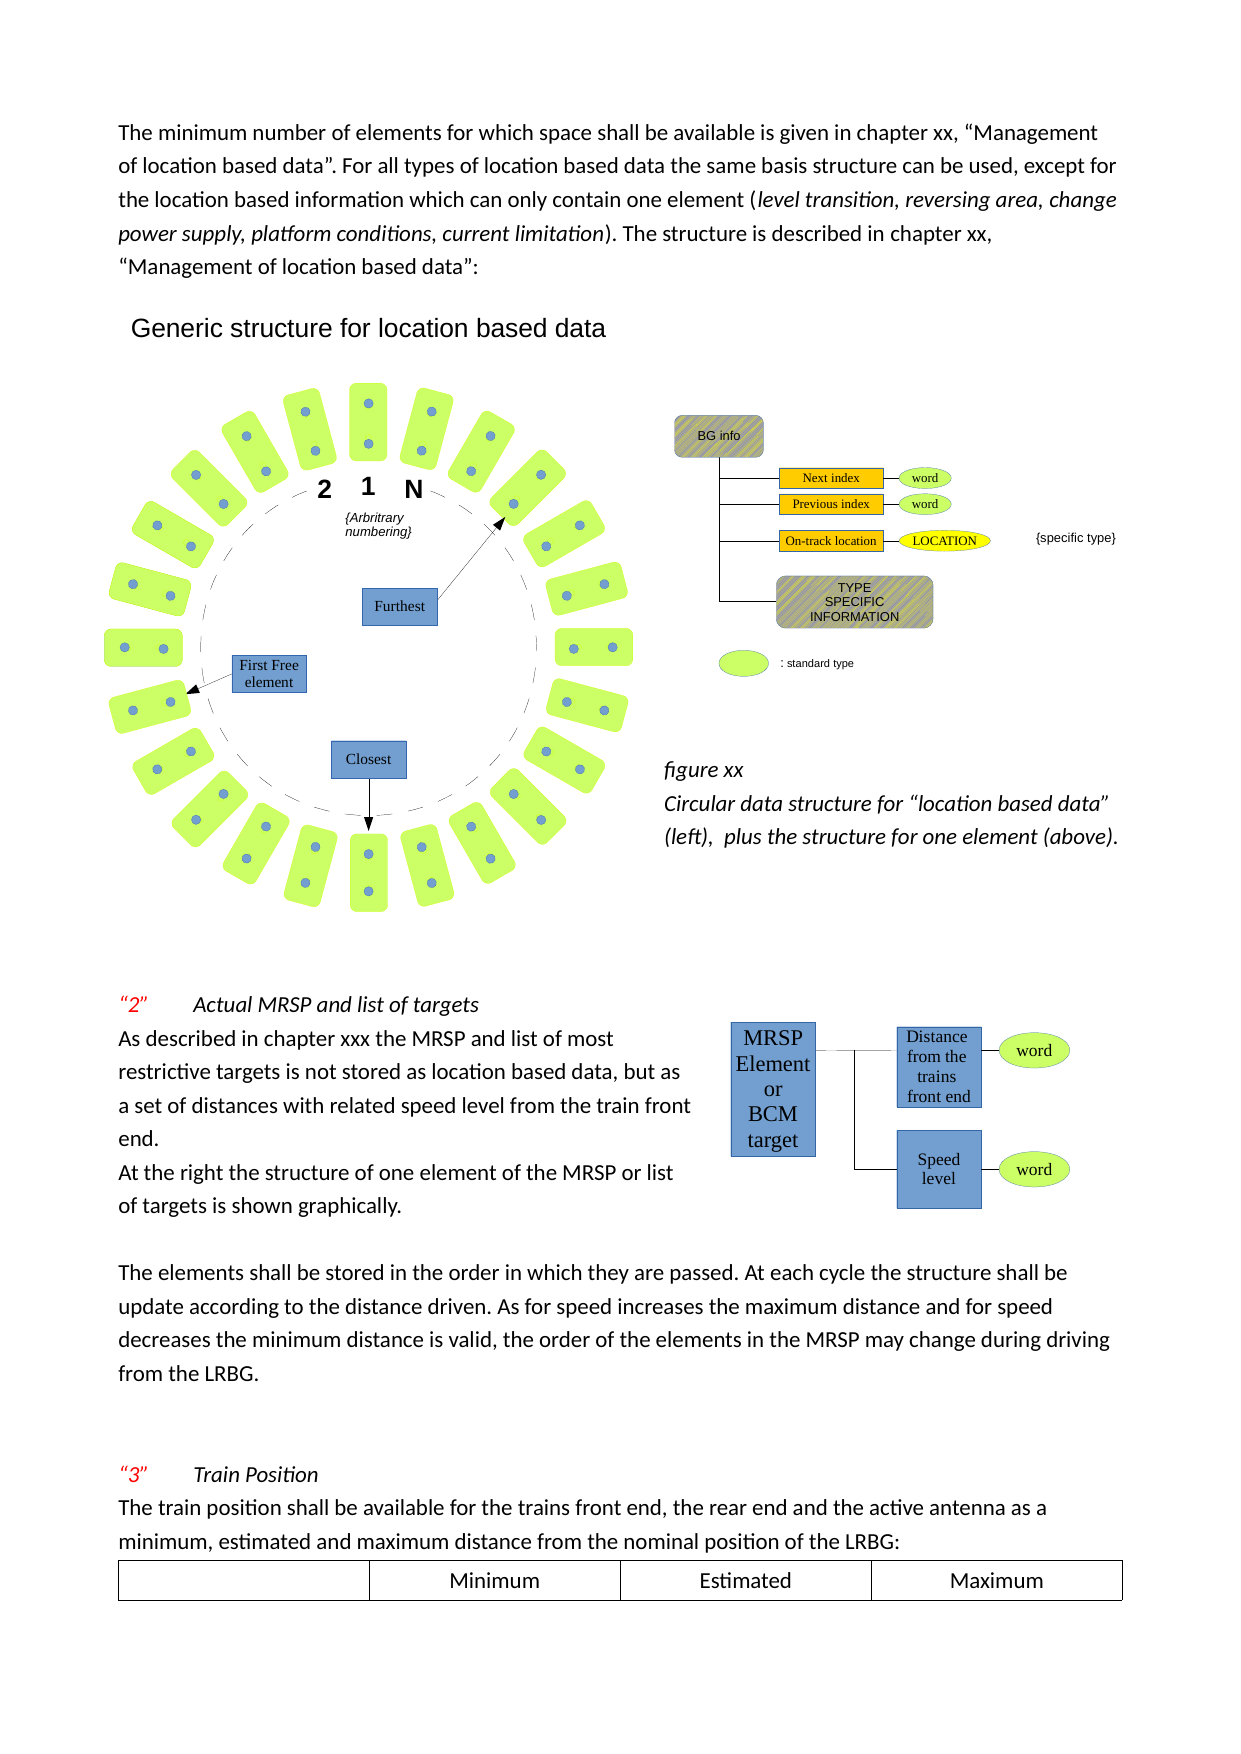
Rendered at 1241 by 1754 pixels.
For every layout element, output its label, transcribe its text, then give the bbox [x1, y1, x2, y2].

text figure xx [175, 755, 369, 783]
text “2” Actual MRSP and list of targets [118, 990, 1122, 1018]
text At the right the structure of one element of the MRSP or list of targets is shown graphically. [118, 1158, 695, 1219]
text figure xx [370, 755, 564, 783]
text Circular data structure for “location based data” (left), plus the structure for one element (above). [118, 789, 1122, 851]
text The minimum number of elements for which space shall be available is given in chapter xx, “Management of location based data”. For all types of location based data the same basis structure can be used, except for the location based information which can only contain one element (level transition, reversing area, change power supply, platform conditions, current limitation). The structure is described in chapter xx, “Management of location based data”: [118, 118, 1122, 280]
text As described in chapter xxx the MRSP and list of most restrictive targets is not stored as location based data, but as a set of distances with related speed level from the train front end. [816, 1024, 1122, 1152]
table_header Minimum [370, 1561, 620, 1600]
text “3” Train Position [118, 1460, 1122, 1488]
text figure xx [118, 755, 144, 783]
text As described in chapter xxx the MRSP and list of most restrictive targets is not stored as location based data, but as a set of distances with related speed level from the train front end. [118, 1024, 695, 1152]
text As described in chapter xxx the MRSP and list of most restrictive targets is not stored as location based data, but as a set of distances with related speed level from the train front end. [696, 1024, 730, 1152]
text The elements shall be stored in the order in which they are passed. At each cycle the structure shall be update according to the distance driven. As for speed increases the maximum distance and for speed decreases the minimum distance is valid, the order of the elements in the MRSP may change during driving from the LRBG. [118, 1258, 1122, 1387]
text As described in chapter xxx the MRSP and list of most restrictive targets is not stored as location based data, but as a set of distances with related speed level from the train front end. [816, 1051, 854, 1152]
table_header [119, 1561, 369, 1600]
table_header Maximum [872, 1561, 1122, 1600]
text At the right the structure of one element of the MRSP or list of targets is shown graphically. [696, 1158, 1122, 1219]
table_header Estimated [621, 1561, 871, 1600]
text The train position shall be available for the trains front end, the rear end and the active antenna as a minimum, estimated and maximum distance from the nominal position of the LRBG: [118, 1493, 1122, 1555]
text figure xx [595, 755, 1122, 783]
